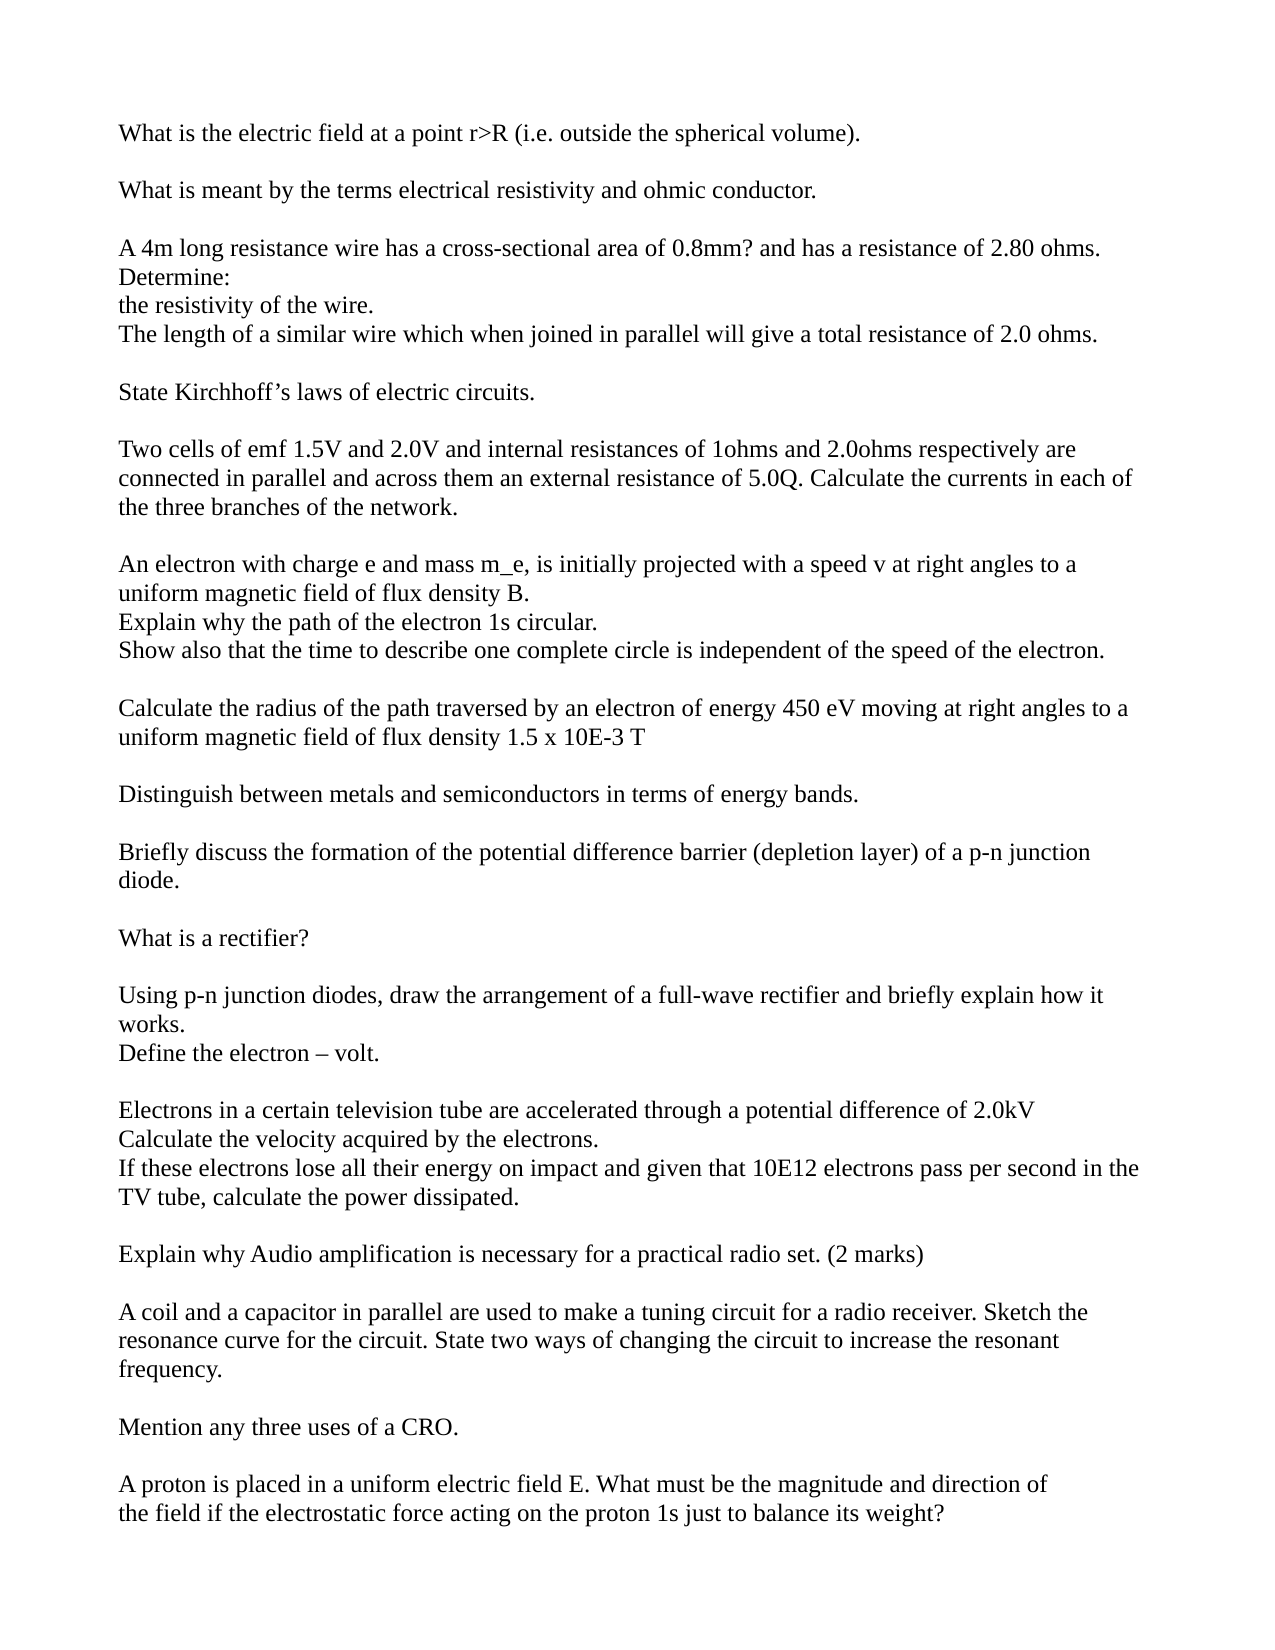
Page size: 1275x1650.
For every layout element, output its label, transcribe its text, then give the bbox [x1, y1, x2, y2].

text the field if the electrostatic force acting on the proton 1s just to balance its weight? [118, 1498, 1157, 1527]
text What is meant by the terms electrical resistivity and ohmic conductor. [118, 176, 1157, 204]
text Mention any three uses of a CRO. [118, 1412, 1157, 1441]
text What is the electric field at a point r>R (i.e. outside the spherical volume). [118, 118, 1157, 147]
text Electrons in a certain television tube are accelerated through a potential difference of 2.0kV [118, 1096, 1157, 1124]
text Explain why Audio amplification is necessary for a practical radio set. (2 marks) [118, 1239, 1157, 1268]
text Calculate the radius of the path traversed by an electron of energy 450 eV moving at right angles to a uniform magnetic field of flux density 1.5 x 10E-3 T [118, 693, 1157, 751]
text the resistivity of the wire. [118, 291, 1157, 319]
text Distinguish between metals and semiconductors in terms of energy bands. [118, 779, 1157, 808]
text What is a rectifier? [118, 923, 1157, 952]
text Briefly discuss the formation of the potential difference barrier (depletion layer) of a p-n junction diode. [118, 837, 1157, 894]
text Calculate the velocity acquired by the electrons. [118, 1124, 1157, 1153]
text State Kirchhoff’s laws of electric circuits. [118, 377, 1157, 406]
text Show also that the time to describe one complete circle is independent of the speed of the electron. [118, 636, 1157, 664]
text Define the electron – volt. [118, 1038, 1157, 1067]
text Explain why the path of the electron 1s circular. [118, 607, 1157, 636]
text An electron with charge e and mass m_e, is initially projected with a speed v at right angles to a uniform magnetic field of flux density B. [118, 549, 1157, 607]
text A proton is placed in a uniform electric field E. What must be the magnitude and direction of [118, 1469, 1157, 1498]
text The length of a similar wire which when joined in parallel will give a total resistance of 2.0 ohms. [118, 319, 1157, 348]
text Using p-n junction diodes, draw the arrangement of a full-wave rectifier and briefly explain how it works. [118, 981, 1157, 1038]
text If these electrons lose all their energy on impact and given that 10E12 electrons pass per second in the TV tube, calculate the power dissipated. [118, 1153, 1157, 1211]
text A coil and a capacitor in parallel are used to make a tuning circuit for a radio receiver. Sketch the resonance curve for the circuit. State two ways of changing the circuit to increase the resonant frequency. [118, 1297, 1157, 1383]
text Two cells of emf 1.5V and 2.0V and internal resistances of 1ohms and 2.0ohms respectively are connected in parallel and across them an external resistance of 5.0Q. Calculate the currents in each of the three branches of the network. [118, 434, 1157, 521]
text A 4m long resistance wire has a cross-sectional area of 0.8mm? and has a resistance of 2.80 ohms. Determine: [118, 233, 1157, 291]
